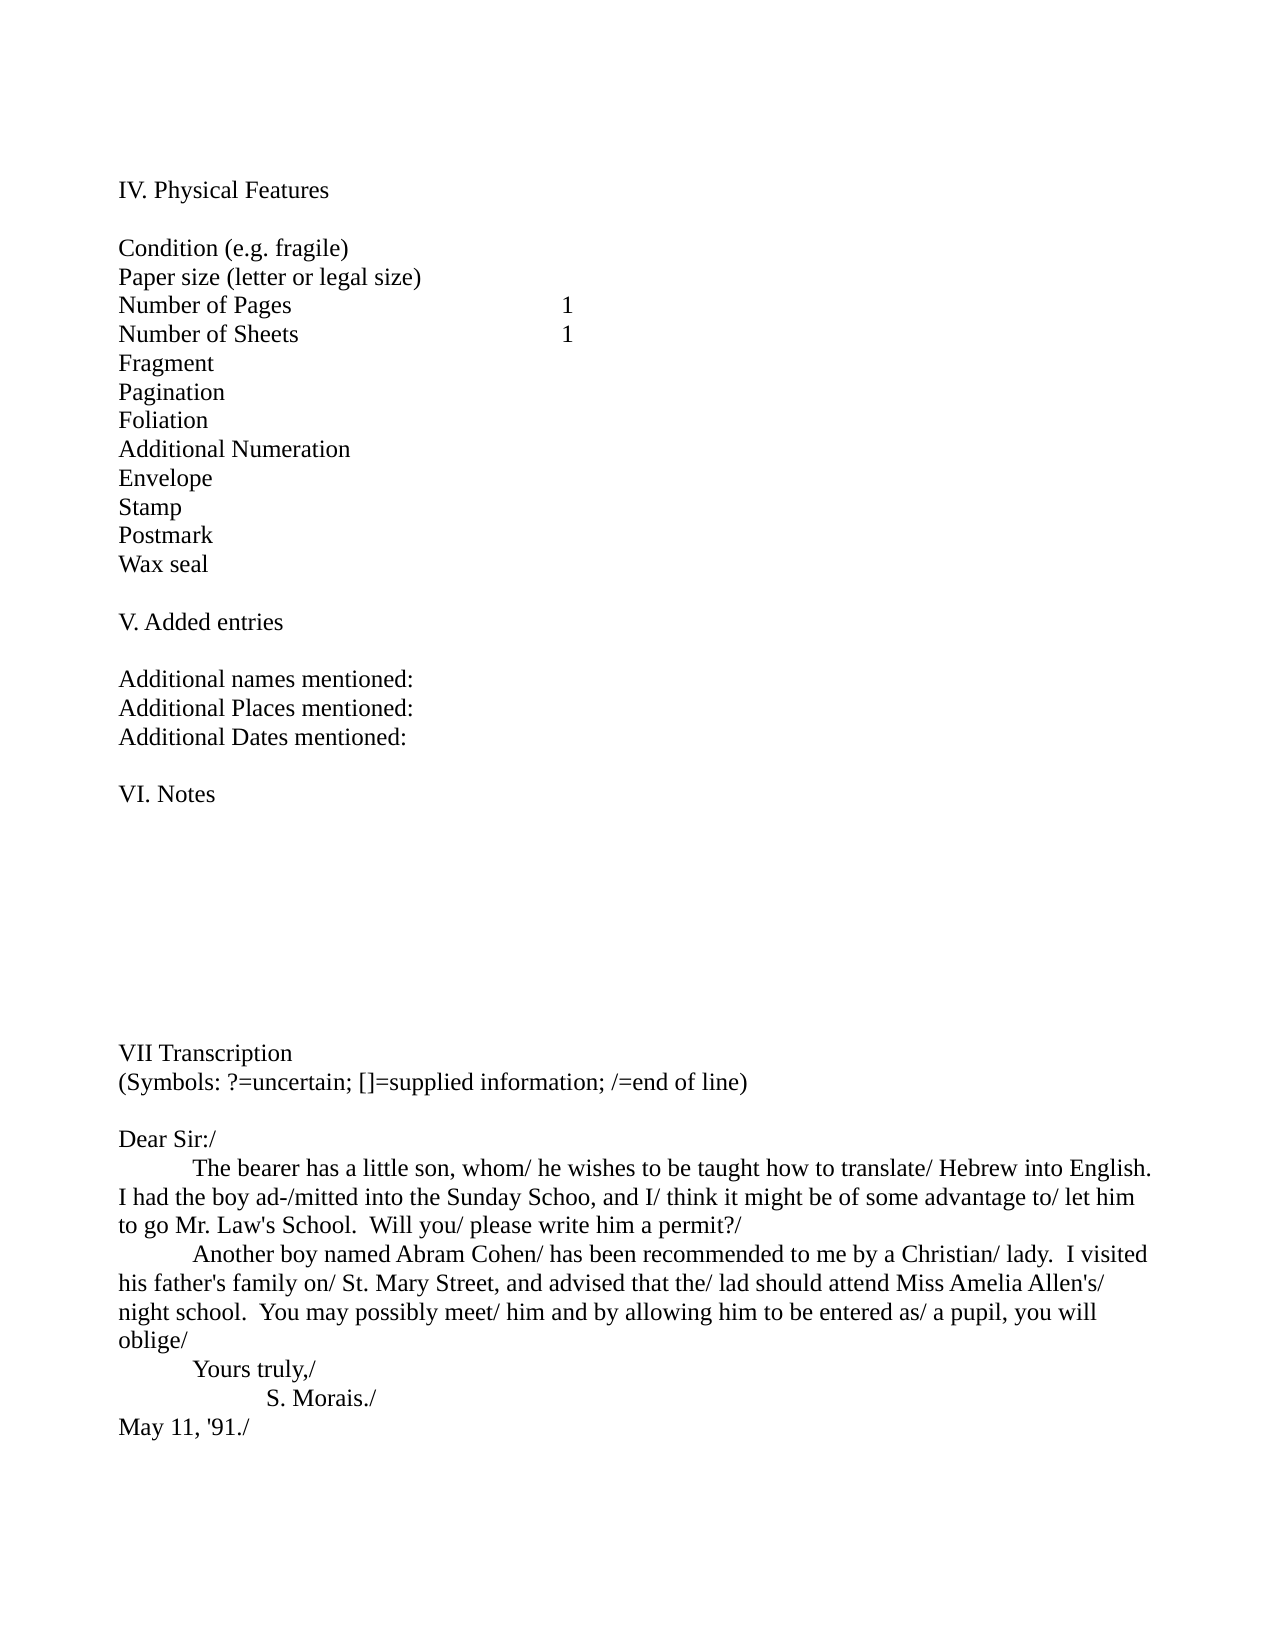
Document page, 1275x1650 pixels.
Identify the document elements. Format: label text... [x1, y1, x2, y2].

text The bearer has a little son, whom/ he wishes to be taught how to translate/ Hebrew into English. I had the boy ad-/mitted into the Sunday Schoo, and I/ think it might be of some advantage to/ let him to go Mr. Law's School. Will you/ please write him a permit?/ [118, 1153, 1157, 1239]
text Envelope [118, 463, 1157, 492]
text Additional Dates mentioned: [118, 722, 1157, 751]
text Number of Pages 1 [118, 291, 1157, 319]
text Pagination [118, 377, 1157, 406]
text Yours truly,/ [118, 1354, 1157, 1383]
text Stamp [118, 492, 1157, 521]
text Another boy named Abram Cohen/ has been recommended to me by a Christian/ lady. I visited his father's family on/ St. Mary Street, and advised that the/ lad should attend Miss Amelia Allen's/ night school. You may possibly meet/ him and by allowing him to be entered as/ a pupil, you will oblige/ [118, 1239, 1157, 1354]
text V. Added entries [118, 607, 1157, 636]
text Number of Sheets 1 [118, 319, 1157, 348]
text VI. Notes [118, 779, 1157, 808]
text Condition (e.g. fragile) [118, 233, 1157, 262]
text VII Transcription [118, 1038, 1157, 1067]
text Postma rk [118, 521, 1157, 549]
text Additional Places mentioned: [118, 693, 1157, 722]
text Additional names mentioned: [118, 664, 1157, 693]
text Wax seal [118, 549, 1157, 578]
text May 11, '91./ [118, 1412, 1157, 1441]
text (Symbols: ?=uncertain; []=supplied information; /=end of line) [118, 1067, 1157, 1096]
text S. Morais./ [118, 1383, 1157, 1412]
text Additional Numeration [118, 434, 1157, 463]
text IV. Physical Features [118, 176, 1157, 204]
text Foliation [118, 406, 1157, 434]
text Dear Sir:/ [118, 1124, 1157, 1153]
text Paper size (letter or legal size) [118, 262, 1157, 291]
text Fragment [118, 348, 1157, 377]
